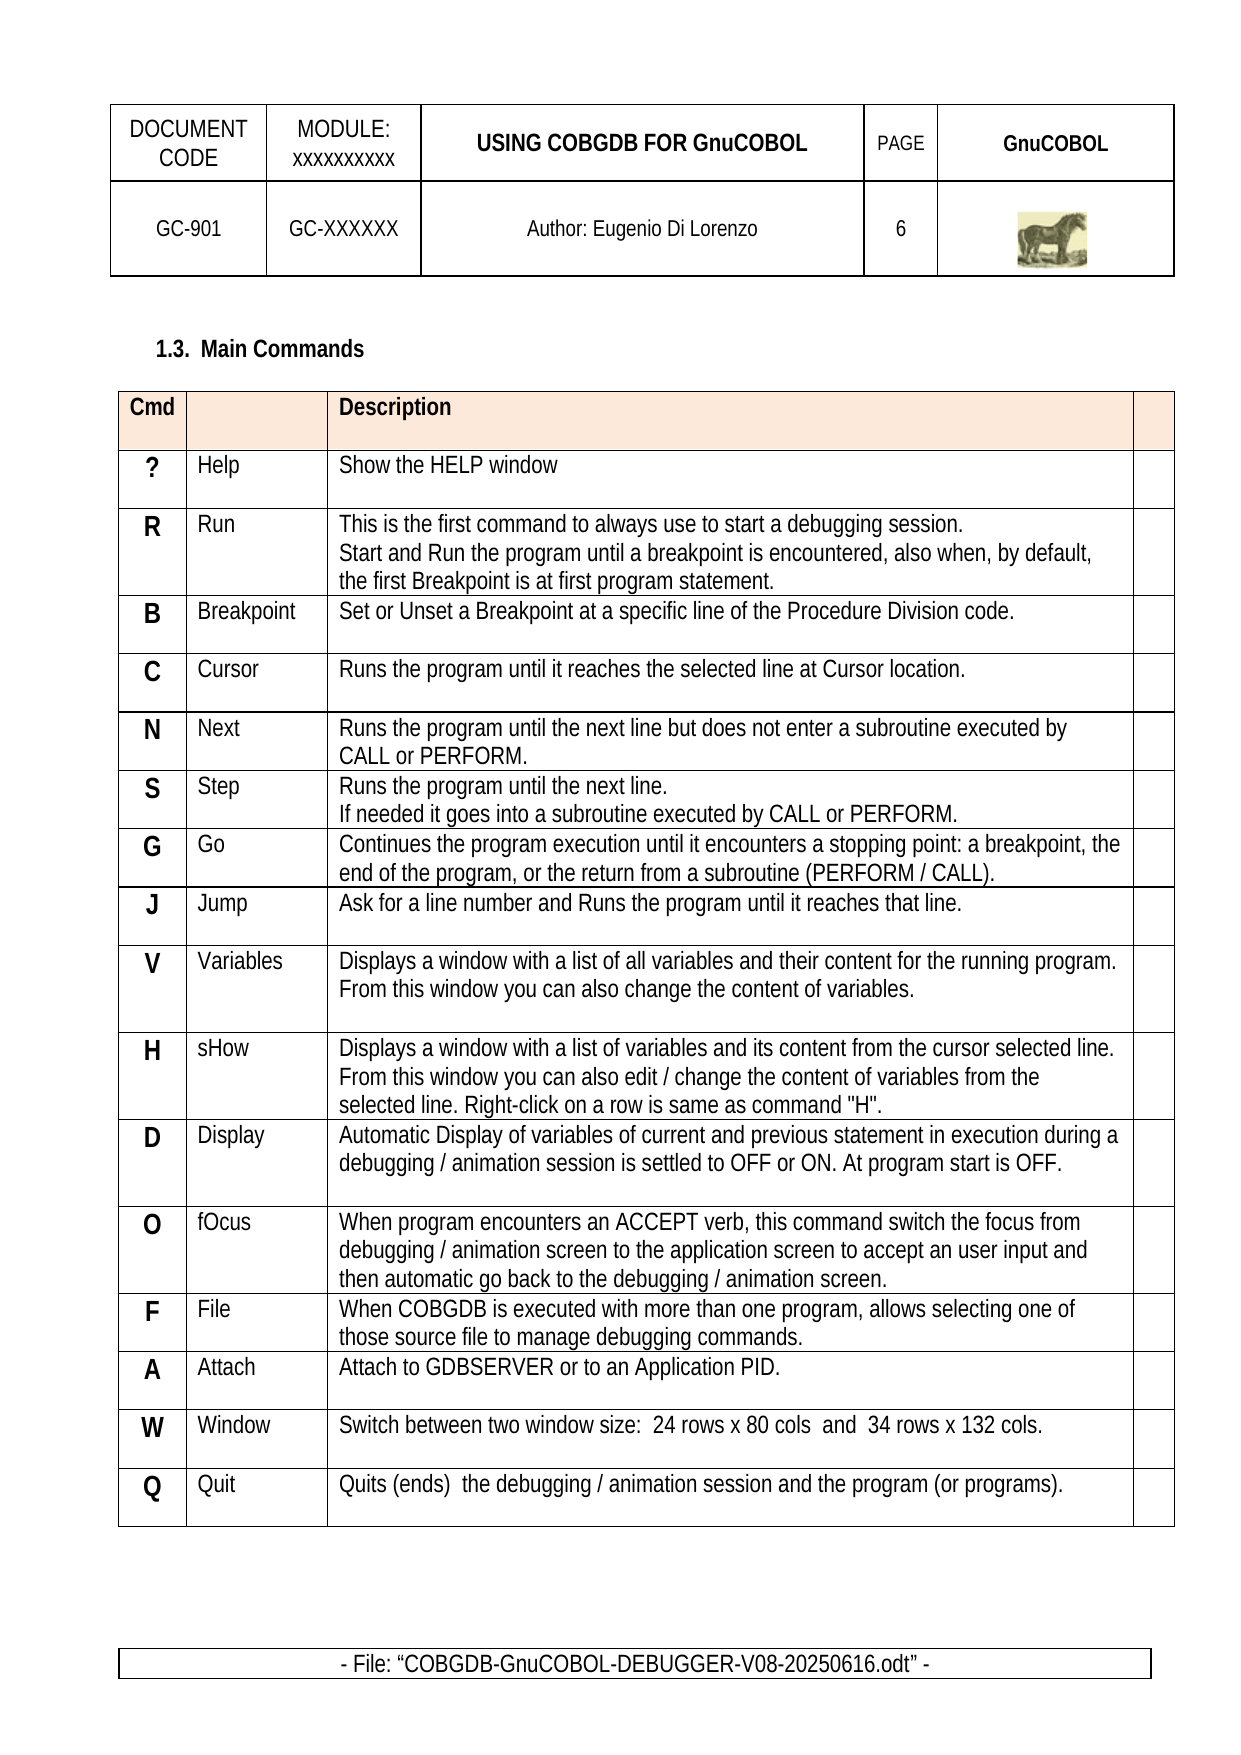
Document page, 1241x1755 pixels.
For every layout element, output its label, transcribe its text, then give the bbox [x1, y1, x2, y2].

table_cell Help [187, 451, 327, 508]
table_cell Automatic Display of variables of current and previous statement in execution during a debugging / animation session is settled to OFF or ON. At program start is OFF. [328, 1120, 1133, 1206]
table_cell Attach to GDBSERVER or to an Application PID. [328, 1352, 1133, 1409]
table_header Description [328, 392, 1133, 449]
table_cell fOcus [187, 1207, 327, 1293]
table_cell Q [119, 1469, 186, 1526]
table_header [187, 392, 327, 449]
table_cell H [119, 1033, 186, 1119]
table_cell G [119, 829, 186, 886]
table_cell Set or Unset a Breakpoint at a specific line of the Procedure Division code. [328, 596, 1133, 653]
table_header Cmd [119, 392, 186, 449]
table_cell Run [187, 509, 327, 595]
table_cell S [119, 771, 186, 828]
table_cell File [187, 1294, 327, 1351]
table_cell [1134, 713, 1174, 770]
table_cell When program encounters an ACCEPT verb, this command switch the focus from debugging / animation screen to the application screen to accept an user input and then automatic go back to the debugging / animation screen. [328, 1207, 1133, 1293]
table_cell Breakpoint [187, 596, 327, 653]
table_cell Attach [187, 1352, 327, 1409]
table_cell This is the first command to always use to start a debugging session. Start and Run the program until a breakpoint is encountered, also when, by default, the first Breakpoint is at first program statement. [328, 509, 1133, 595]
table_cell Show the HELP window [328, 451, 1133, 508]
table_cell Display [187, 1120, 327, 1206]
table_cell [1134, 1033, 1174, 1119]
table_cell [1134, 451, 1174, 508]
table_cell Step [187, 771, 327, 828]
table_cell W [119, 1410, 186, 1468]
table_cell ? [119, 451, 186, 508]
table_cell Cursor [187, 654, 327, 711]
table_cell Quits (ends) the debugging / animation session and the program (or programs). [328, 1469, 1133, 1526]
table_cell O [119, 1207, 186, 1293]
table_cell sHow [187, 1033, 327, 1119]
table_cell [1134, 1207, 1174, 1293]
table_header [1134, 392, 1174, 449]
table_cell Continues the program execution until it encounters a stopping point: a breakpoint, the end of the program, or the return from a subroutine (PERFORM / CALL). [328, 829, 1133, 886]
table_cell Runs the program until it reaches the selected line at Cursor location. [328, 654, 1133, 711]
table_cell Quit [187, 1469, 327, 1526]
subtitle Main Commands [156, 334, 1152, 362]
table_cell D [119, 1120, 186, 1206]
table_cell V [119, 946, 186, 1032]
table_cell Ask for a line number and Runs the program until it reaches that line. [328, 888, 1133, 945]
table_cell [1134, 946, 1174, 1032]
table_cell Next [187, 713, 327, 770]
table_cell Runs the program until the next line but does not enter a subroutine executed by CALL or PERFORM. [328, 713, 1133, 770]
table_cell [1134, 829, 1174, 886]
table_cell B [119, 596, 186, 653]
table_cell Runs the program until the next line. If needed it goes into a subroutine executed by CALL or PERFORM. [328, 771, 1133, 828]
table_cell N [119, 713, 186, 770]
table_cell When COBGDB is executed with more than one program, allows selecting one of those source file to manage debugging commands. [328, 1294, 1133, 1351]
table_cell Window [187, 1410, 327, 1468]
table_cell Switch between two window size: 24 rows x 80 cols and 34 rows x 132 cols. [328, 1410, 1133, 1468]
table_cell Jump [187, 888, 327, 945]
table_cell Variables [187, 946, 327, 1032]
table_cell [1134, 596, 1174, 653]
table_cell A [119, 1352, 186, 1409]
table_cell R [119, 509, 186, 595]
table_cell Go [187, 829, 327, 886]
table_cell [1134, 888, 1174, 945]
table_cell F [119, 1294, 186, 1351]
table_cell Displays a window with a list of variables and its content from the cursor selected line. From this window you can also edit / change the content of variables from the selected line. Right-click on a row is same as command "H". [328, 1033, 1133, 1119]
table_cell [1134, 1410, 1174, 1468]
table_cell Displays a window with a list of all variables and their content for the running program. From this window you can also change the content of variables. [328, 946, 1133, 1032]
table_cell [1134, 1120, 1174, 1206]
table_cell [1134, 509, 1174, 595]
table_cell [1134, 771, 1174, 828]
table_cell J [119, 888, 186, 945]
table_cell [1134, 1352, 1174, 1409]
table_cell [1134, 1294, 1174, 1351]
table_cell [1134, 654, 1174, 711]
table_cell [1134, 1469, 1174, 1526]
table_cell C [119, 654, 186, 711]
